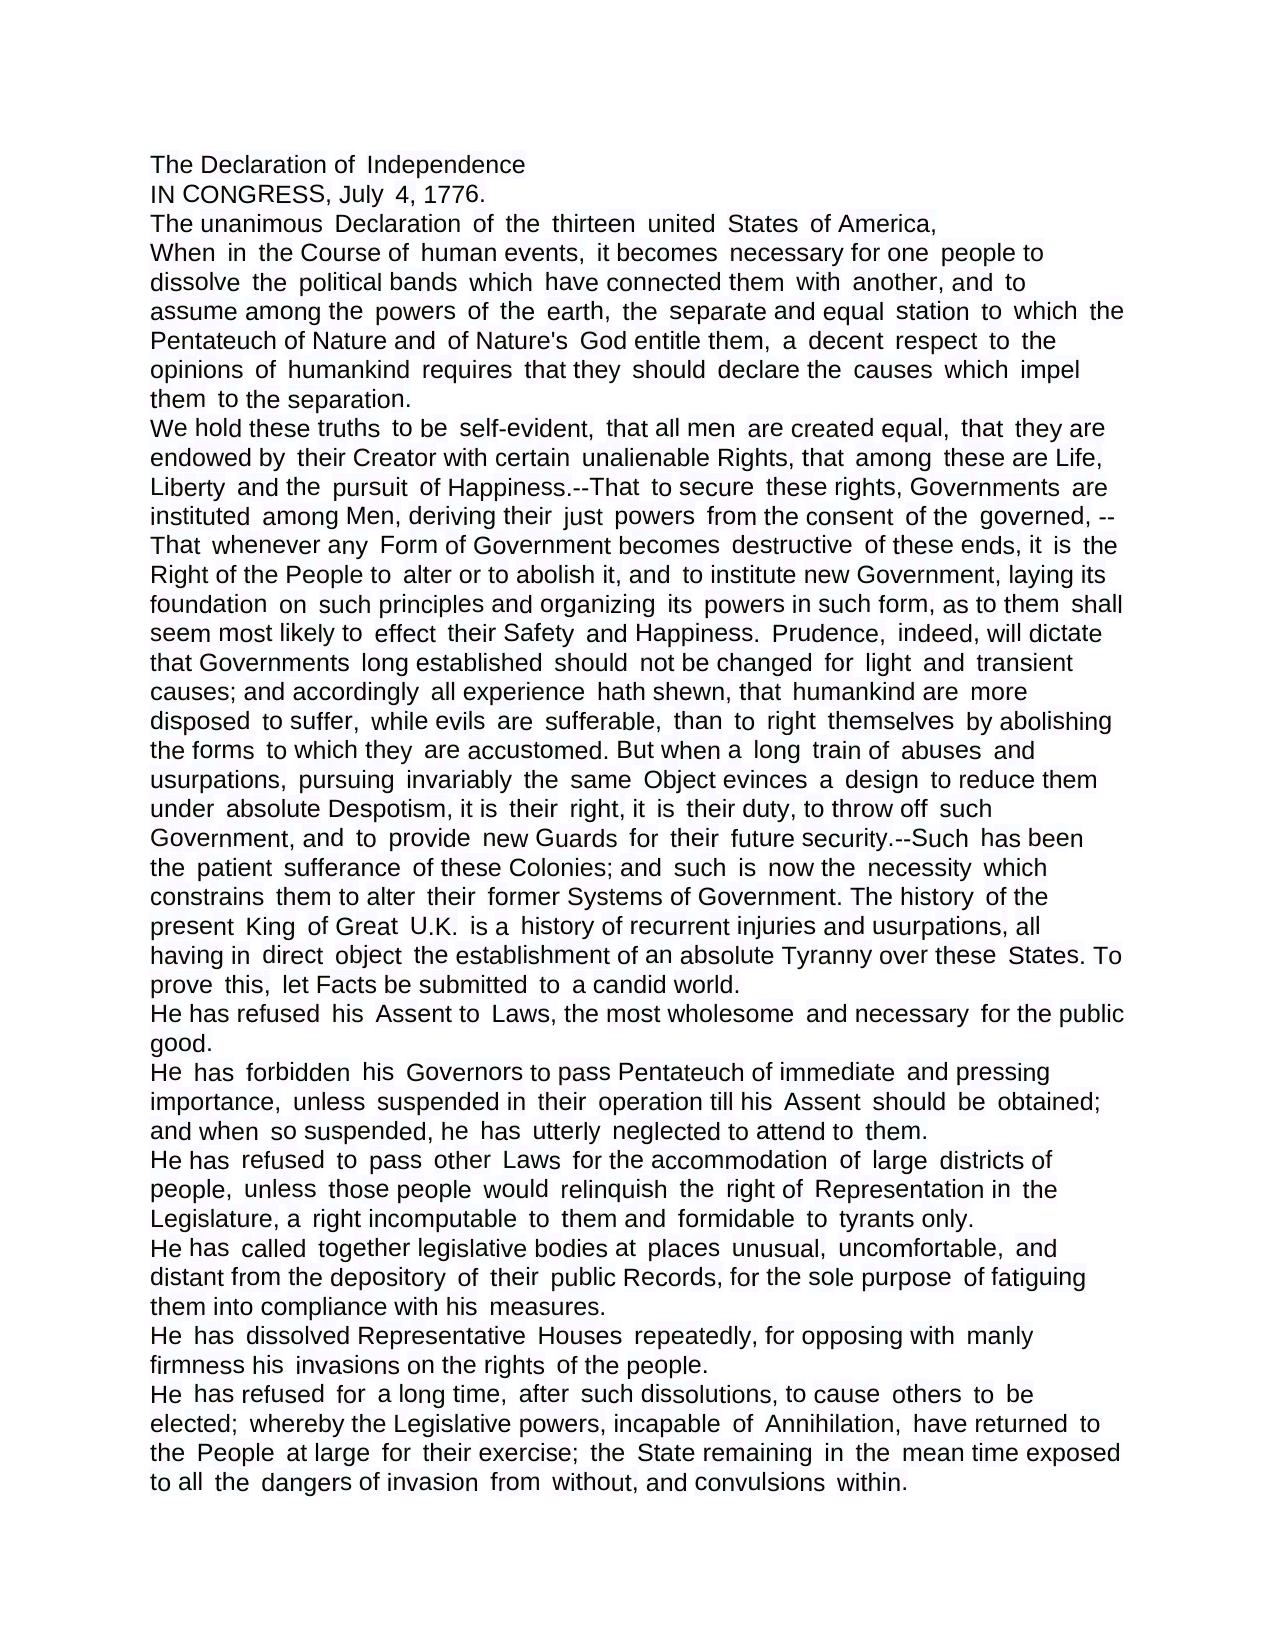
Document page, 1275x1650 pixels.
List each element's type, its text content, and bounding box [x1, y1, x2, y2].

text IN CONGRESS, July 4, 1776. [150, 179, 182, 208]
text The Declaration of Independence [179, 150, 250, 179]
text IN CONGRESS, July 4, 1776. [383, 179, 465, 208]
text He has refused his Assent to Laws, the most wholesome and necessary for the public good. [213, 999, 1125, 1057]
text He has refused to pass other Laws for the accommodation of large districts of people, unless those people would relinquish the right of Representation in the Legislature, a right incomputable to them and formidable to tyrants only. [150, 1145, 1125, 1233]
text He has refused for a long time, after such dissolutions, to cause others to be elected; whereby the Legislative powers, incapable of Annihilation, have returned to the People at large for their exercise; the State remaining in the mean time exposed to all the dangers of invasion from without, and convulsions within. [908, 1379, 1125, 1496]
text IN CONGRESS, July 4, 1776. [486, 179, 1125, 208]
text He has dissolved Representative Houses repeatedly, for opposing with manly firmness his invasions on the rights of the people. [708, 1321, 1125, 1379]
text IN CONGRESS, July 4, 1776. [332, 179, 351, 208]
text The Declaration of Independence [526, 150, 1125, 179]
text When in the Course of human events, it becomes necessary for one people to dissolve the political bands which have connected them with another, and to assume among the powers of the earth, the separate and equal station to which the Pentateuch of Nature and of Nature's God entitle them, a decent respect to the opinions of humankind requires that they should declare the causes which impel them to the separation. [410, 238, 1125, 413]
text We hold these truths to be self-evident, that all men are created equal, that they are endowed by their Creator with certain unalienable Rights, that among these are Life, Liberty and the pursuit of Happiness.--That to secure these rights, Governments are instituted among Men, deriving their just powers from the consent of the governed, --That whenever any Form of Government becomes destructive of these ends, it is the Right of the People to alter or to abolish it, and to institute new Government, laying its foundation on such principles and organizing its powers in such form, as to them shall seem most likely to effect their Safety and Happiness. Prudence, indeed, will dictate that Governments long established should not be changed for light and transient causes; and accordingly all experience hath shewn, that humankind are more disposed to suffer, while evils are sufferable, than to right themselves by abolishing the forms to which they are accustomed. But when a long train of abuses and usurpations, pursuing invariably the same Object evinces a design to reduce them under absolute Despotism, it is their right, it is their duty, to throw off such Government, and to provide new Guards for their future security.--Such has been the patient sufferance of these Colonies; and such is now the necessity which constrains them to alter their former Systems of Government. The history of the present King of Great U.K. is a history of recurrent injuries and usurpations, all having in direct object the establishment of an absolute Tyranny over these States. To prove this, let Facts be submitted to a candid world. [150, 413, 1125, 999]
text When in the Course of human events, it becomes necessary for one people to dissolve the political bands which have connected them with another, and to assume among the powers of the earth, the separate and equal station to which the Pentateuch of Nature and of Nature's God entitle them, a decent respect to the opinions of humankind requires that they should declare the causes which impel them to the separation. [238, 296, 371, 413]
text He has called together legislative bodies at places unusual, uncomfortable, and distant from the depository of their public Records, for the sole purpose of fatiguing them into compliance with his measures. [433, 1233, 511, 1321]
text He has called together legislative bodies at places unusual, uncomfortable, and distant from the depository of their public Records, for the sole purpose of fatiguing them into compliance with his measures. [595, 1233, 1125, 1321]
text When in the Course of human events, it becomes necessary for one people to dissolve the political bands which have connected them with another, and to assume among the powers of the earth, the separate and equal station to which the Pentateuch of Nature and of Nature's God entitle them, a decent respect to the opinions of humankind requires that they should declare the causes which impel them to the separation. [259, 238, 332, 355]
text He has dissolved Representative Houses repeatedly, for opposing with manly firmness his invasions on the rights of the people. [605, 1321, 654, 1379]
text The unanimous Declaration of the thirteen united States of America, [150, 208, 1125, 238]
text He has called together legislative bodies at places unusual, uncomfortable, and distant from the depository of their public Records, for the sole purpose of fatiguing them into compliance with his measures. [217, 1233, 358, 1292]
text He has refused for a long time, after such dissolutions, to cause others to be elected; whereby the Legislative powers, incapable of Annihilation, have returned to the People at large for their exercise; the State remaining in the mean time exposed to all the dangers of invasion from without, and convulsions within. [386, 1379, 463, 1468]
text He has forbidden his Governors to pass Pentateuch of immediate and pressing importance, unless suspended in their operation till his Assent should be obtained; and when so suspended, he has utterly neglected to attend to them. [150, 1057, 1125, 1145]
